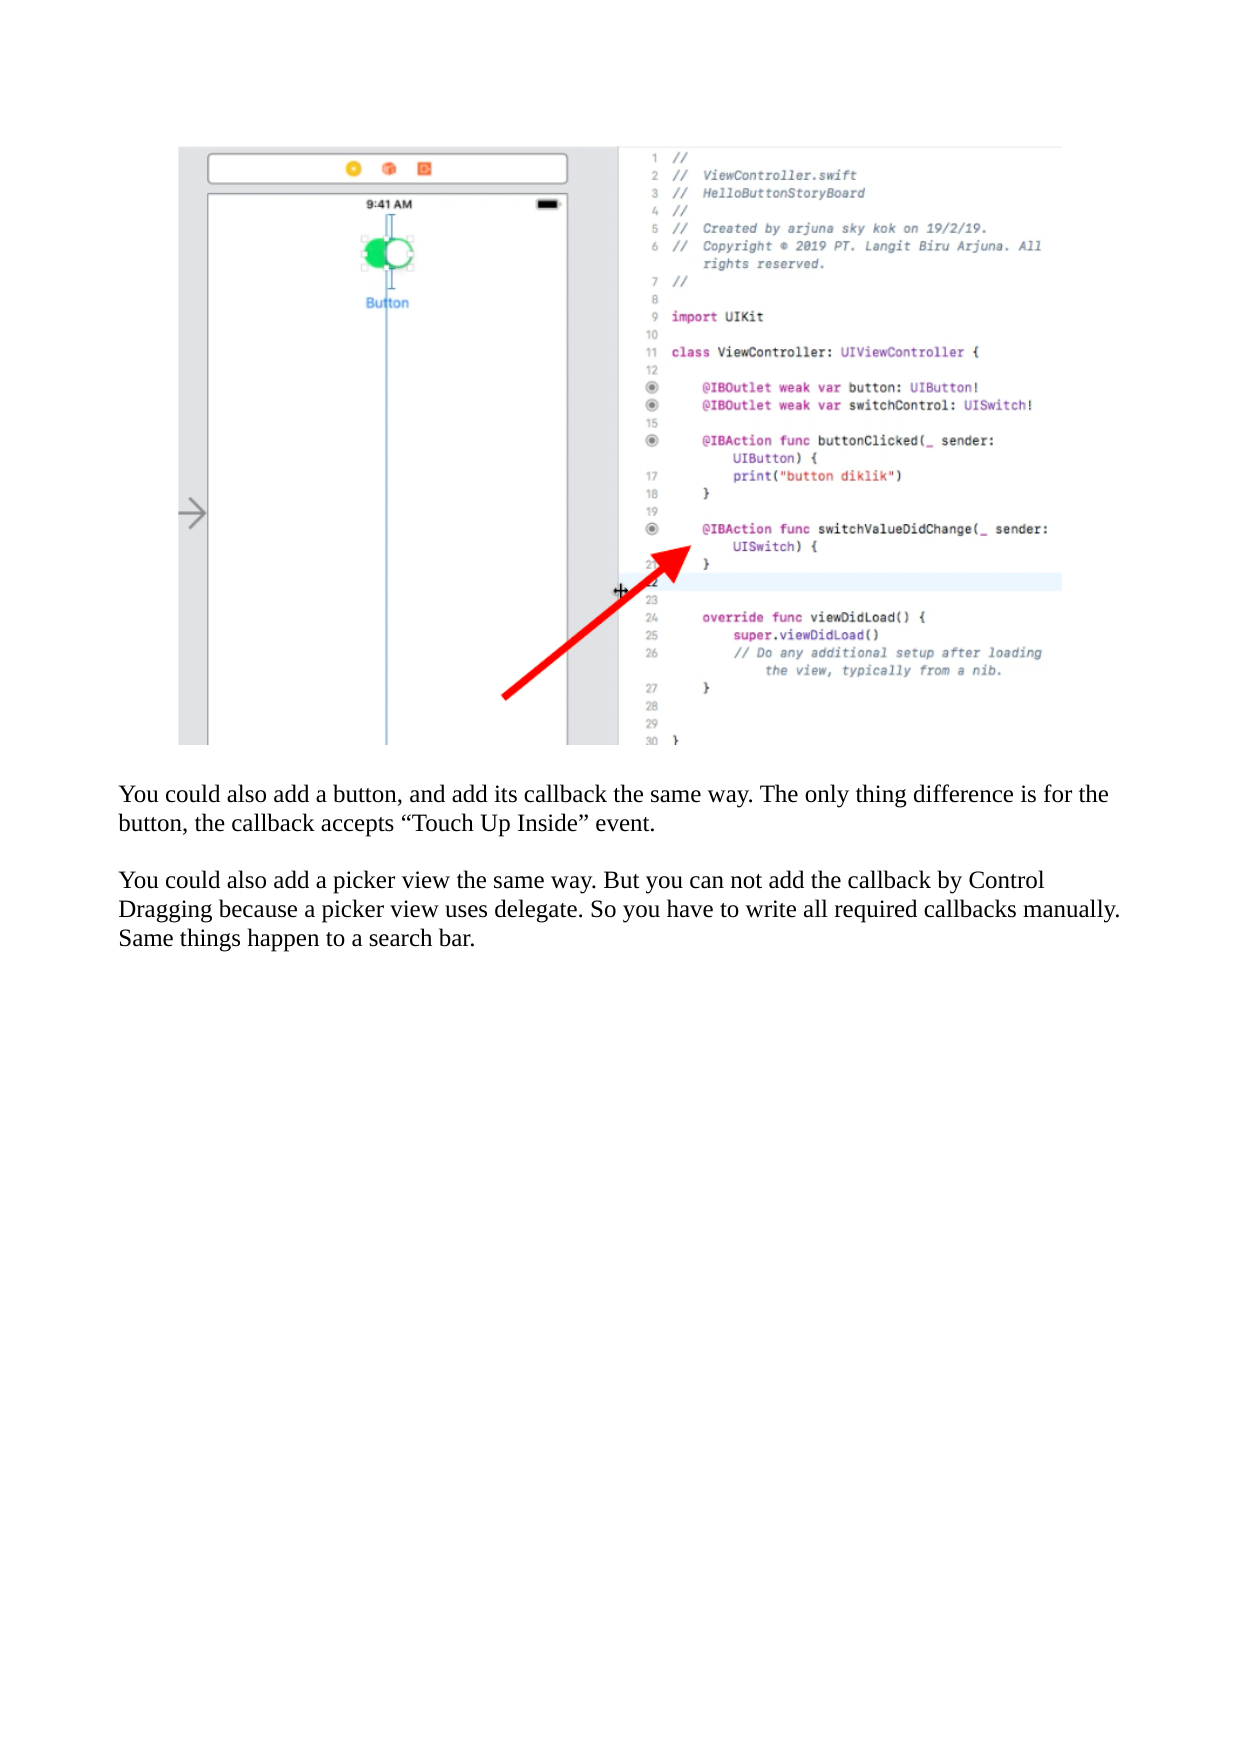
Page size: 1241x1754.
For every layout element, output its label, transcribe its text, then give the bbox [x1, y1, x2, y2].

text You could also add a button, and add its callback the same way. The only thing difference is for the button, the callback accepts “Touch Up Inside” event. [118, 779, 1122, 837]
text You could also add a picker view the same way. But you can not add the callback by Control Dragging because a picker view uses delegate. So you have to write all required callbacks manually. Same things happen to a search bar. [118, 866, 1122, 952]
picture [178, 146, 1062, 745]
